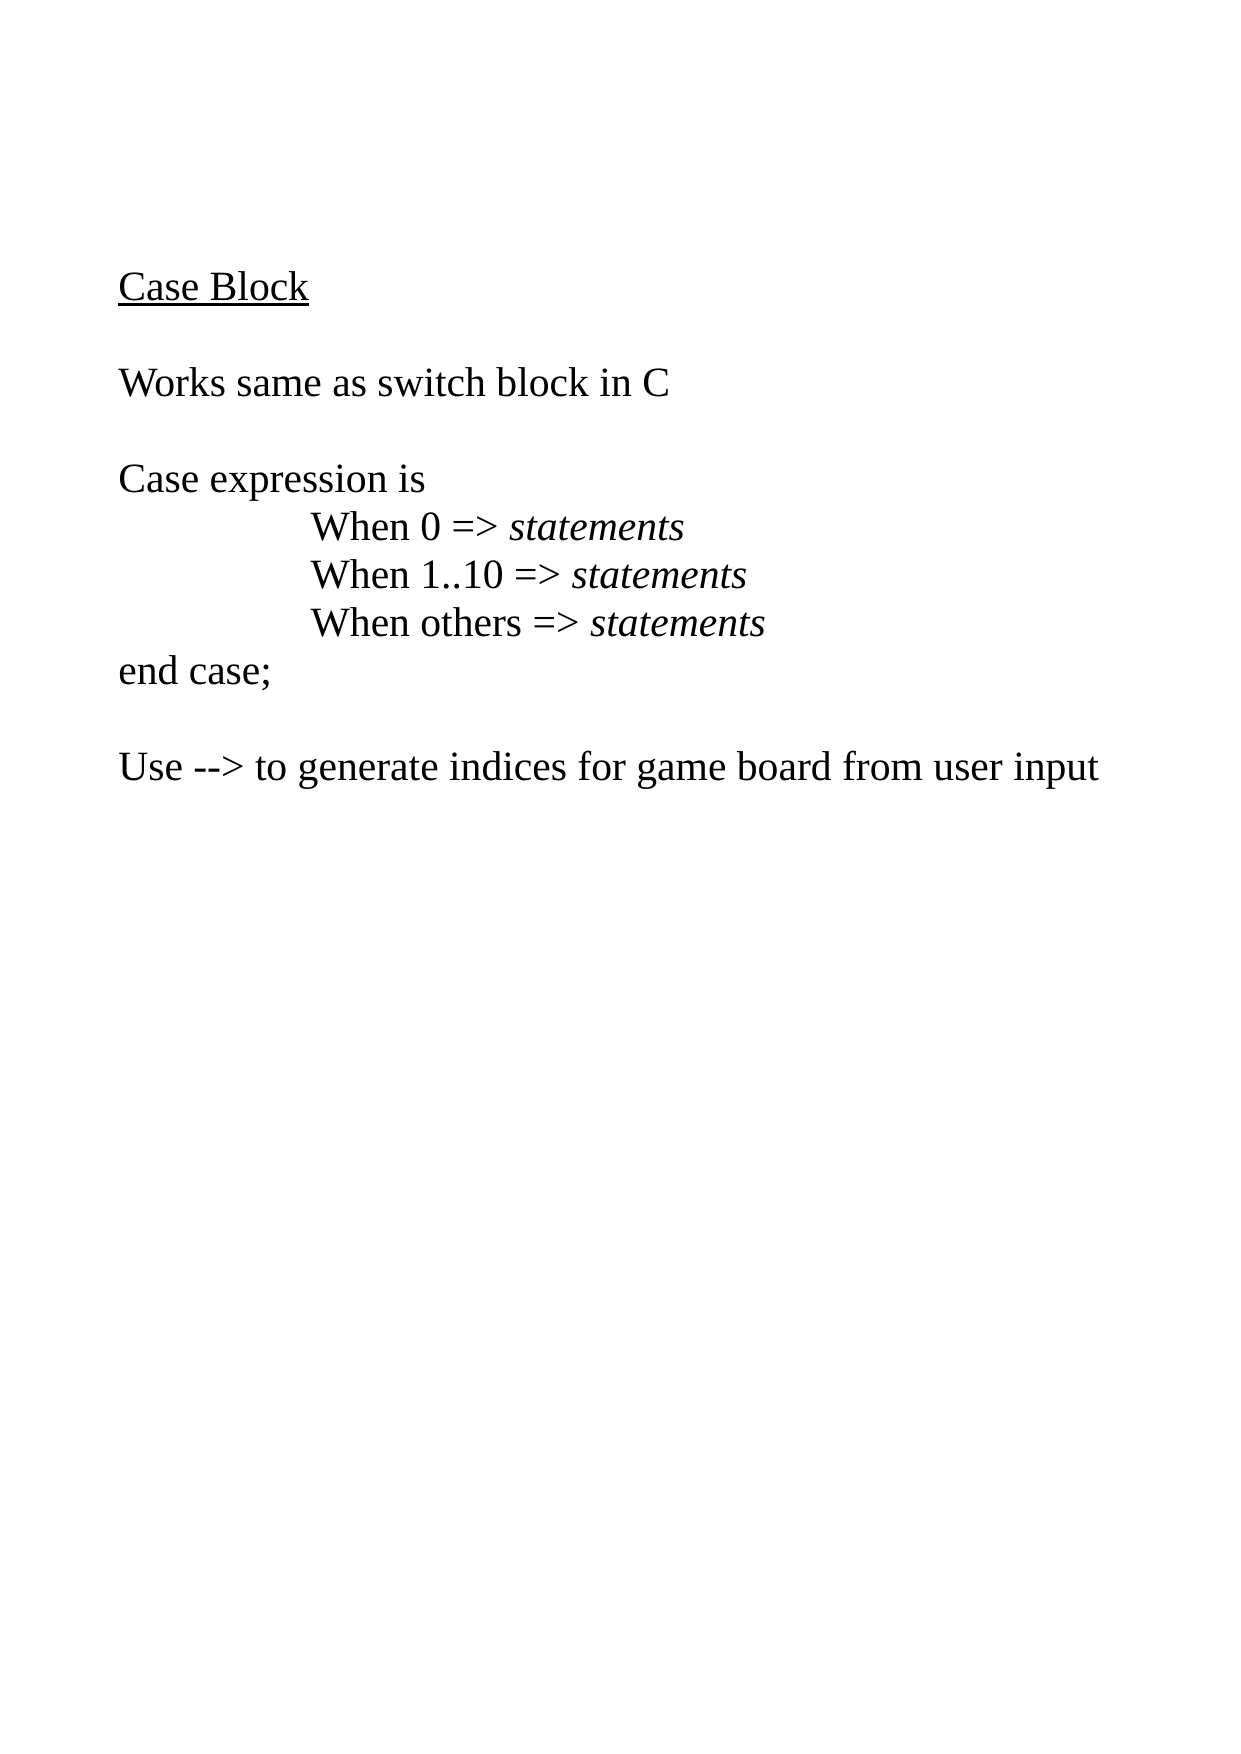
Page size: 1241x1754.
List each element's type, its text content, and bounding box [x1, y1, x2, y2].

text When 1..10 => statements [118, 549, 1122, 597]
text When 0 => statements [118, 501, 1122, 549]
text Use --> to generate indices for game board from user input [118, 741, 1122, 789]
text Case Block [118, 262, 1122, 310]
text Case expression is [118, 453, 1122, 501]
text end case; [118, 645, 1122, 693]
text Works same as switch block in C [118, 358, 1122, 406]
text When others => statements [118, 597, 1122, 645]
